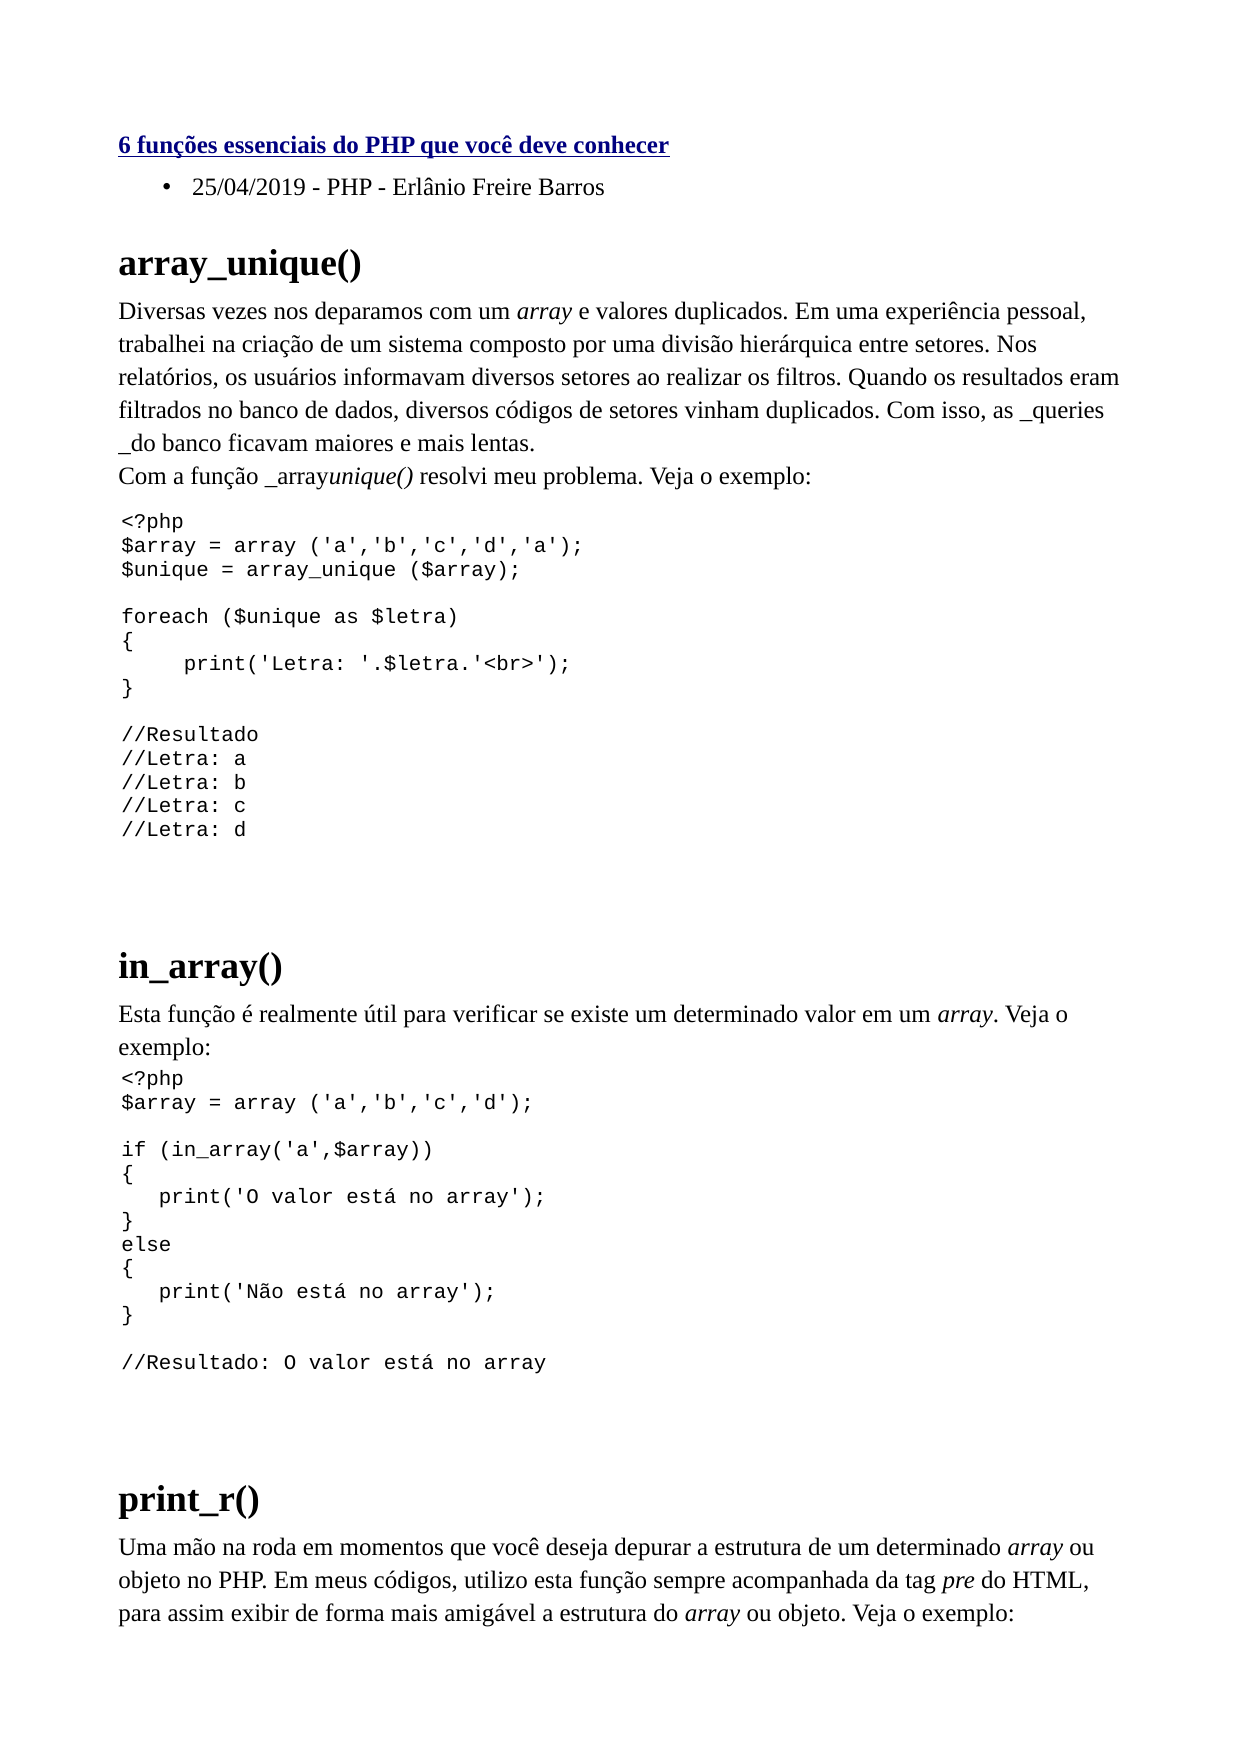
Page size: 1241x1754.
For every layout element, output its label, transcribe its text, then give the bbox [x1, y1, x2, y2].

text Diversas vezes nos deparamos com um array e valores duplicados. Em uma experiência pessoal, trabalhei na criação de um sistema composto por uma divisão hierárquica entre setores. Nos relatórios, os usuários informavam diversos setores ao realizar os filtros. Quando os resultados eram filtrados no banco de dados, diversos códigos de setores vinham duplicados. Com isso, as _queries _do banco ficavam maiores e mais lentas. Com a função _arrayunique() resolvi meu problema. Veja o exemplo: [118, 296, 1122, 490]
subtitle print_r() [118, 1476, 1122, 1519]
subtitle in_array() [118, 943, 1122, 987]
text Uma mão na roda em momentos que você deseja depurar a estrutura de um determinado array ou objeto no PHP. Em meus códigos, utilizo esta função sempre acompanhada da tag pre do HTML, para assim exibir de forma mais amigável a estrutura do array ou objeto. Veja o exemplo: [118, 1532, 1122, 1627]
list 25/04/2019 - PHP - Erlânio Freire Barros [162, 172, 1122, 201]
subtitle 6 funções essenciais do PHP que você deve conhecer [118, 131, 1122, 159]
text Esta função é realmente útil para verificar se existe um determinado valor em um array. Veja o exemplo: [118, 999, 1122, 1061]
table_header <?php $array = array ('a','b','c','d','a'); $unique = array_unique ($array); foreach ($unique as $letra) { print('Letra: '.$letra.'<br>'); } //Resultado //Letra: a //Letra: b //Letra: c //Letra: d [118, 509, 598, 875]
table_header <?php $array = array ('a','b','c','d'); if (in_array('a',$array)) { print('O valor está no array'); } else { print('Não está no array'); } //Resultado: O valor está no array [118, 1065, 560, 1408]
subtitle array_unique() [118, 240, 1122, 283]
